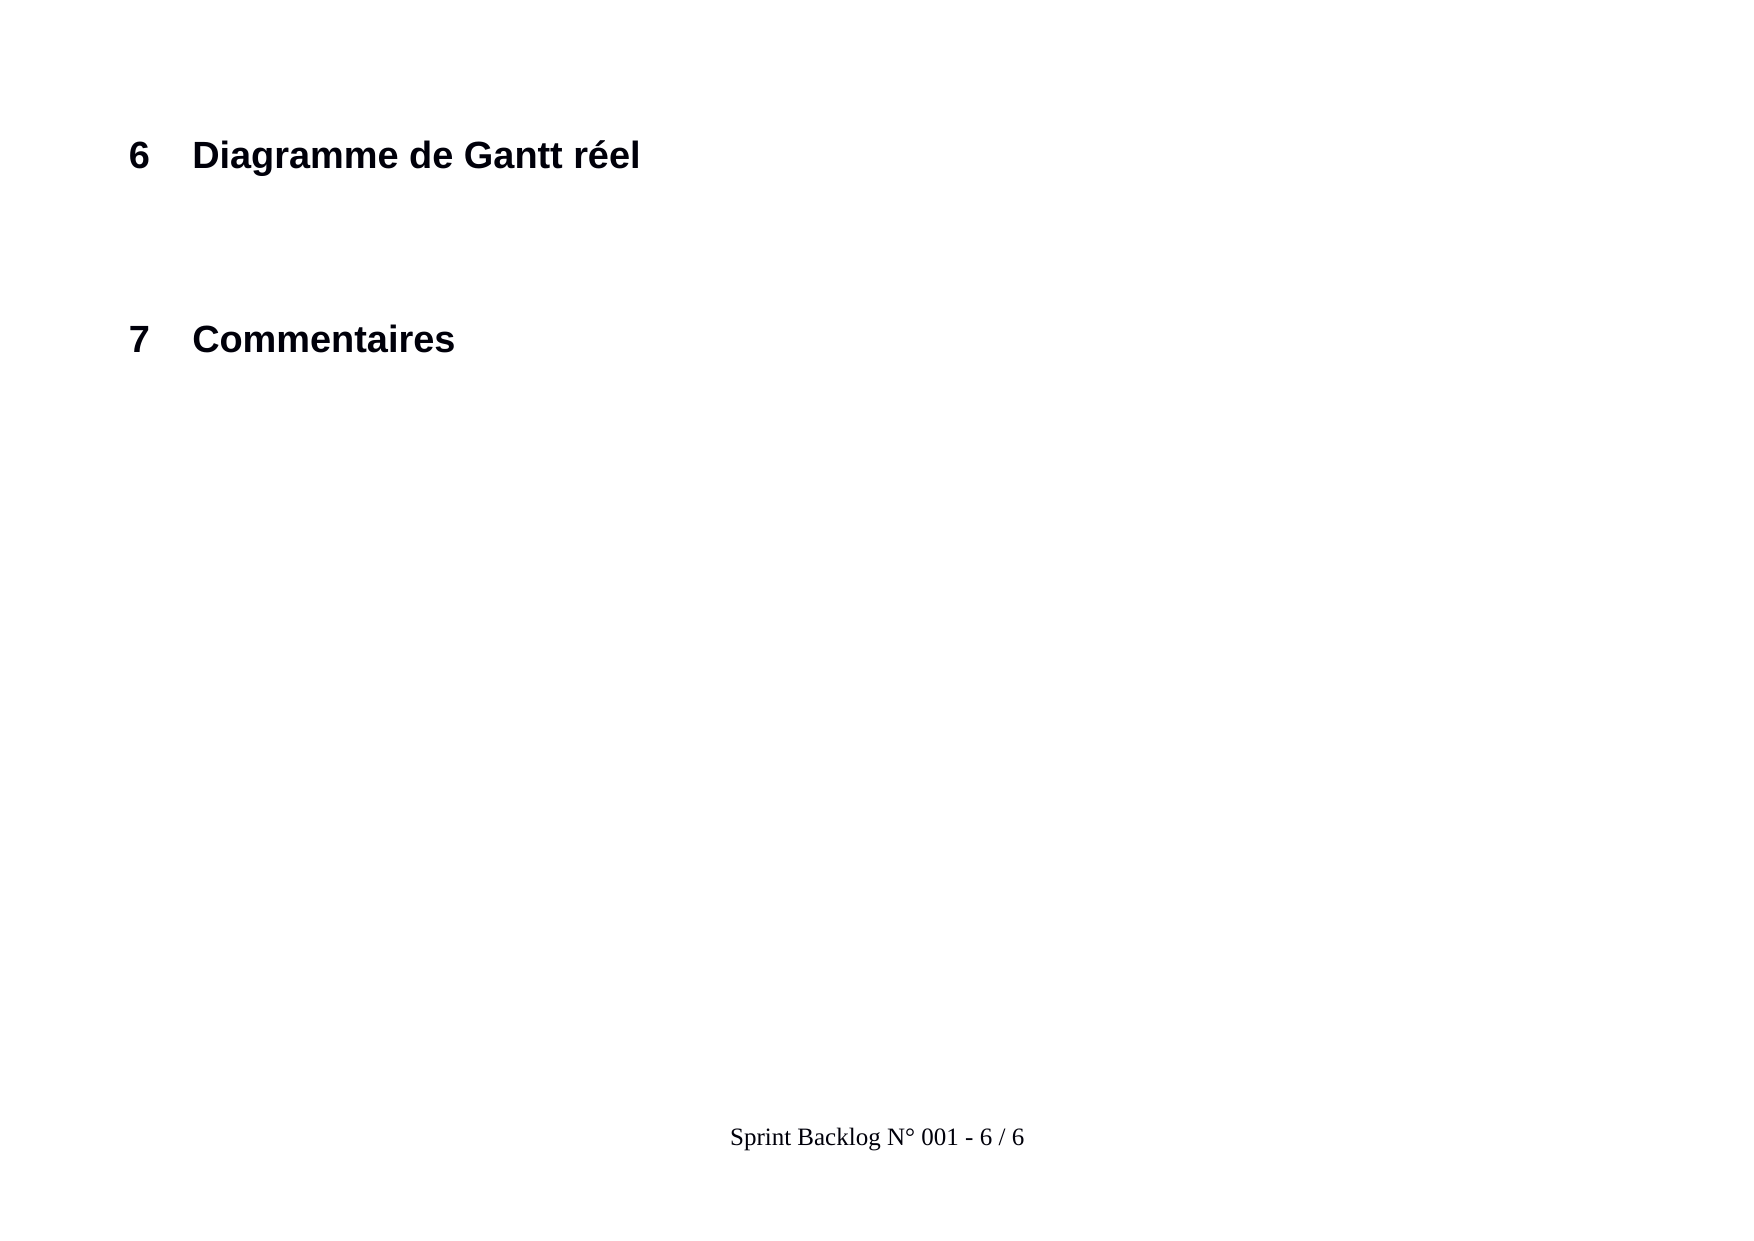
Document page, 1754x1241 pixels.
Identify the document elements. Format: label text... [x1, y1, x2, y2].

subtitle Diagramme de Gantt réel [118, 133, 1636, 177]
subtitle Commentaires [118, 317, 1636, 361]
